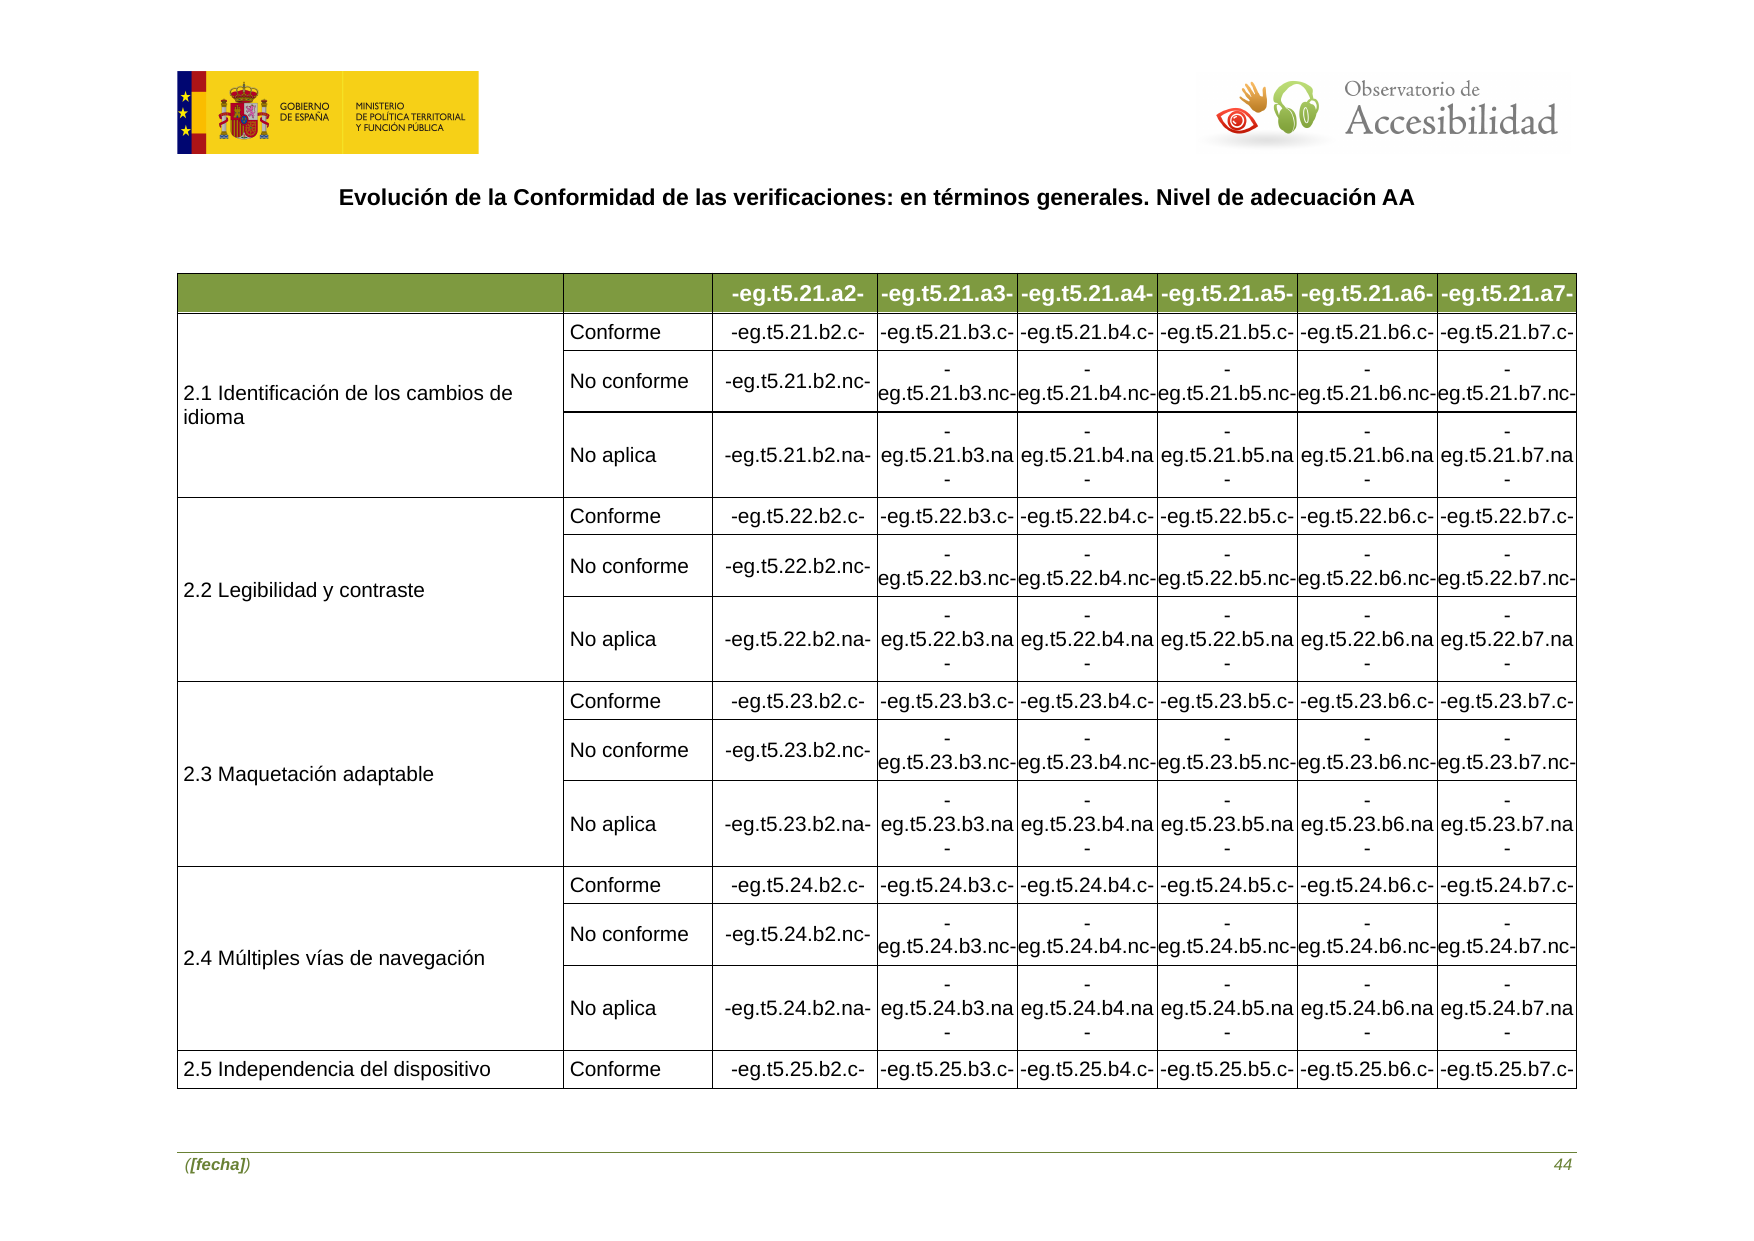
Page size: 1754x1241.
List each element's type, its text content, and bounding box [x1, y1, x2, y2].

table_cell No conforme [564, 535, 712, 596]
table_cell -eg.t5.22.b6.na- [1298, 597, 1437, 681]
table_cell -eg.t5.21.b7.na- [1438, 413, 1576, 497]
table_cell No conforme [564, 351, 712, 411]
table_cell No conforme [564, 720, 712, 780]
table_cell -eg.t5.21.b4.nc- [1018, 351, 1157, 411]
table_cell -eg.t5.22.b2.c- [713, 498, 877, 534]
table_cell -eg.t5.23.b3.na- [878, 781, 1017, 866]
table_cell -eg.t5.22.b4.c- [1018, 498, 1157, 534]
table_cell -eg.t5.24.b7.c- [1438, 867, 1576, 903]
table_cell -eg.t5.24.b4.c- [1018, 867, 1157, 903]
table_header [178, 274, 563, 312]
table_cell -eg.t5.22.b7.nc- [1438, 535, 1576, 596]
table_cell -eg.t5.21.b7.c- [1438, 314, 1576, 350]
table_cell -eg.t5.23.b6.nc- [1298, 720, 1437, 780]
table_cell -eg.t5.23.b4.c- [1018, 682, 1157, 719]
table_cell -eg.t5.22.b4.na- [1018, 597, 1157, 681]
table_cell -eg.t5.24.b3.c- [878, 867, 1017, 903]
table_cell No aplica [564, 413, 712, 497]
table_cell -eg.t5.21.b2.na- [713, 413, 877, 497]
table_cell -eg.t5.23.b7.na- [1438, 781, 1576, 866]
table_cell -eg.t5.21.b7.nc- [1438, 351, 1576, 411]
table_cell -eg.t5.22.b2.nc- [713, 535, 877, 596]
table_cell -eg.t5.21.b3.c- [878, 314, 1017, 350]
table_cell -eg.t5.21.b5.nc- [1158, 351, 1297, 411]
table_cell -eg.t5.24.b6.na- [1298, 966, 1437, 1050]
table_cell -eg.t5.25.b2.c- [713, 1051, 877, 1087]
table_cell -eg.t5.21.b4.c- [1018, 314, 1157, 350]
table_cell -eg.t5.23.b3.c- [878, 682, 1017, 719]
table_cell No aplica [564, 966, 712, 1050]
table_cell -eg.t5.24.b5.nc- [1158, 904, 1297, 964]
table_cell -eg.t5.21.b5.na- [1158, 413, 1297, 497]
table_cell -eg.t5.21.b5.c- [1158, 314, 1297, 350]
table_cell -eg.t5.23.b6.c- [1298, 682, 1437, 719]
table_cell -eg.t5.21.b6.c- [1298, 314, 1437, 350]
table_header -eg.t5.21.a2- [713, 274, 877, 312]
table_cell Conforme [564, 1051, 712, 1087]
table_cell -eg.t5.24.b2.c- [713, 867, 877, 903]
table_header -eg.t5.21.a6- [1298, 274, 1437, 312]
table_cell -eg.t5.22.b3.c- [878, 498, 1017, 534]
table_cell -eg.t5.21.b2.nc- [713, 351, 877, 411]
table_cell Conforme [564, 867, 712, 903]
table_cell -eg.t5.23.b5.c- [1158, 682, 1297, 719]
table_cell -eg.t5.23.b4.nc- [1018, 720, 1157, 780]
table_cell -eg.t5.24.b2.na- [713, 966, 877, 1050]
table_cell -eg.t5.23.b2.nc- [713, 720, 877, 780]
table_cell -eg.t5.22.b3.nc- [878, 535, 1017, 596]
table_cell -eg.t5.22.b6.c- [1298, 498, 1437, 534]
table_cell -eg.t5.21.b6.na- [1298, 413, 1437, 497]
table_cell 2.3 Maquetación adaptable [178, 682, 563, 866]
table_cell -eg.t5.24.b4.nc- [1018, 904, 1157, 964]
table_cell -eg.t5.21.b3.nc- [878, 351, 1017, 411]
table_cell -eg.t5.23.b5.na- [1158, 781, 1297, 866]
table_cell -eg.t5.21.b3.na- [878, 413, 1017, 497]
table_cell -eg.t5.23.b6.na- [1298, 781, 1437, 866]
table_cell -eg.t5.21.b4.na- [1018, 413, 1157, 497]
table_cell -eg.t5.24.b7.nc- [1438, 904, 1576, 964]
table_cell 2.4 Múltiples vías de navegación [178, 867, 563, 1050]
table_header -eg.t5.21.a5- [1158, 274, 1297, 312]
table_cell -eg.t5.25.b3.c- [878, 1051, 1017, 1087]
table_cell 2.1 Identificación de los cambios de idioma [178, 314, 563, 497]
table_cell -eg.t5.21.b2.c- [713, 314, 877, 350]
table_cell -eg.t5.22.b7.c- [1438, 498, 1576, 534]
table_cell No conforme [564, 904, 712, 964]
table_cell -eg.t5.21.b6.nc- [1298, 351, 1437, 411]
table_cell -eg.t5.24.b4.na- [1018, 966, 1157, 1050]
table_cell -eg.t5.23.b2.c- [713, 682, 877, 719]
table_cell -eg.t5.22.b7.na- [1438, 597, 1576, 681]
picture [177, 71, 479, 154]
table_cell -eg.t5.23.b5.nc- [1158, 720, 1297, 780]
table_cell -eg.t5.25.b4.c- [1018, 1051, 1157, 1087]
table_cell No aplica [564, 597, 712, 681]
table_cell -eg.t5.25.b6.c- [1298, 1051, 1437, 1087]
table_cell -eg.t5.24.b6.nc- [1298, 904, 1437, 964]
picture [1196, 72, 1572, 154]
table_cell No aplica [564, 781, 712, 866]
table_cell -eg.t5.22.b5.nc- [1158, 535, 1297, 596]
table_cell Conforme [564, 314, 712, 350]
table_cell -eg.t5.22.b5.na- [1158, 597, 1297, 681]
table_cell -eg.t5.23.b7.c- [1438, 682, 1576, 719]
table_cell Conforme [564, 682, 712, 719]
table_cell -eg.t5.23.b4.na- [1018, 781, 1157, 866]
table_cell -eg.t5.22.b4.nc- [1018, 535, 1157, 596]
table_cell -eg.t5.25.b7.c- [1438, 1051, 1576, 1087]
table_cell -eg.t5.24.b3.nc- [878, 904, 1017, 964]
table_header -eg.t5.21.a3- [878, 274, 1017, 312]
table_cell -eg.t5.24.b6.c- [1298, 867, 1437, 903]
text Evolución de la Conformidad de las verificaciones: en términos generales. Nivel de adecuación AA [177, 184, 1577, 211]
table_cell Conforme [564, 498, 712, 534]
table_cell -eg.t5.24.b2.nc- [713, 904, 877, 964]
table_cell -eg.t5.22.b3.na- [878, 597, 1017, 681]
table_cell -eg.t5.25.b5.c- [1158, 1051, 1297, 1087]
table_header -eg.t5.21.a4- [1018, 274, 1157, 312]
table_header -eg.t5.21.a7- [1438, 274, 1576, 312]
table_cell -eg.t5.22.b5.c- [1158, 498, 1297, 534]
table_cell -eg.t5.22.b2.na- [713, 597, 877, 681]
table_cell 2.5 Independencia del dispositivo [178, 1051, 563, 1087]
table_cell -eg.t5.22.b6.nc- [1298, 535, 1437, 596]
table_cell -eg.t5.23.b3.nc- [878, 720, 1017, 780]
table_cell -eg.t5.24.b7.na- [1438, 966, 1576, 1050]
table_header [564, 274, 712, 312]
table_cell 2.2 Legibilidad y contraste [178, 498, 563, 681]
table_cell -eg.t5.24.b5.c- [1158, 867, 1297, 903]
table_cell -eg.t5.23.b2.na- [713, 781, 877, 866]
table_cell -eg.t5.24.b5.na- [1158, 966, 1297, 1050]
table_cell -eg.t5.23.b7.nc- [1438, 720, 1576, 780]
table_cell -eg.t5.24.b3.na- [878, 966, 1017, 1050]
